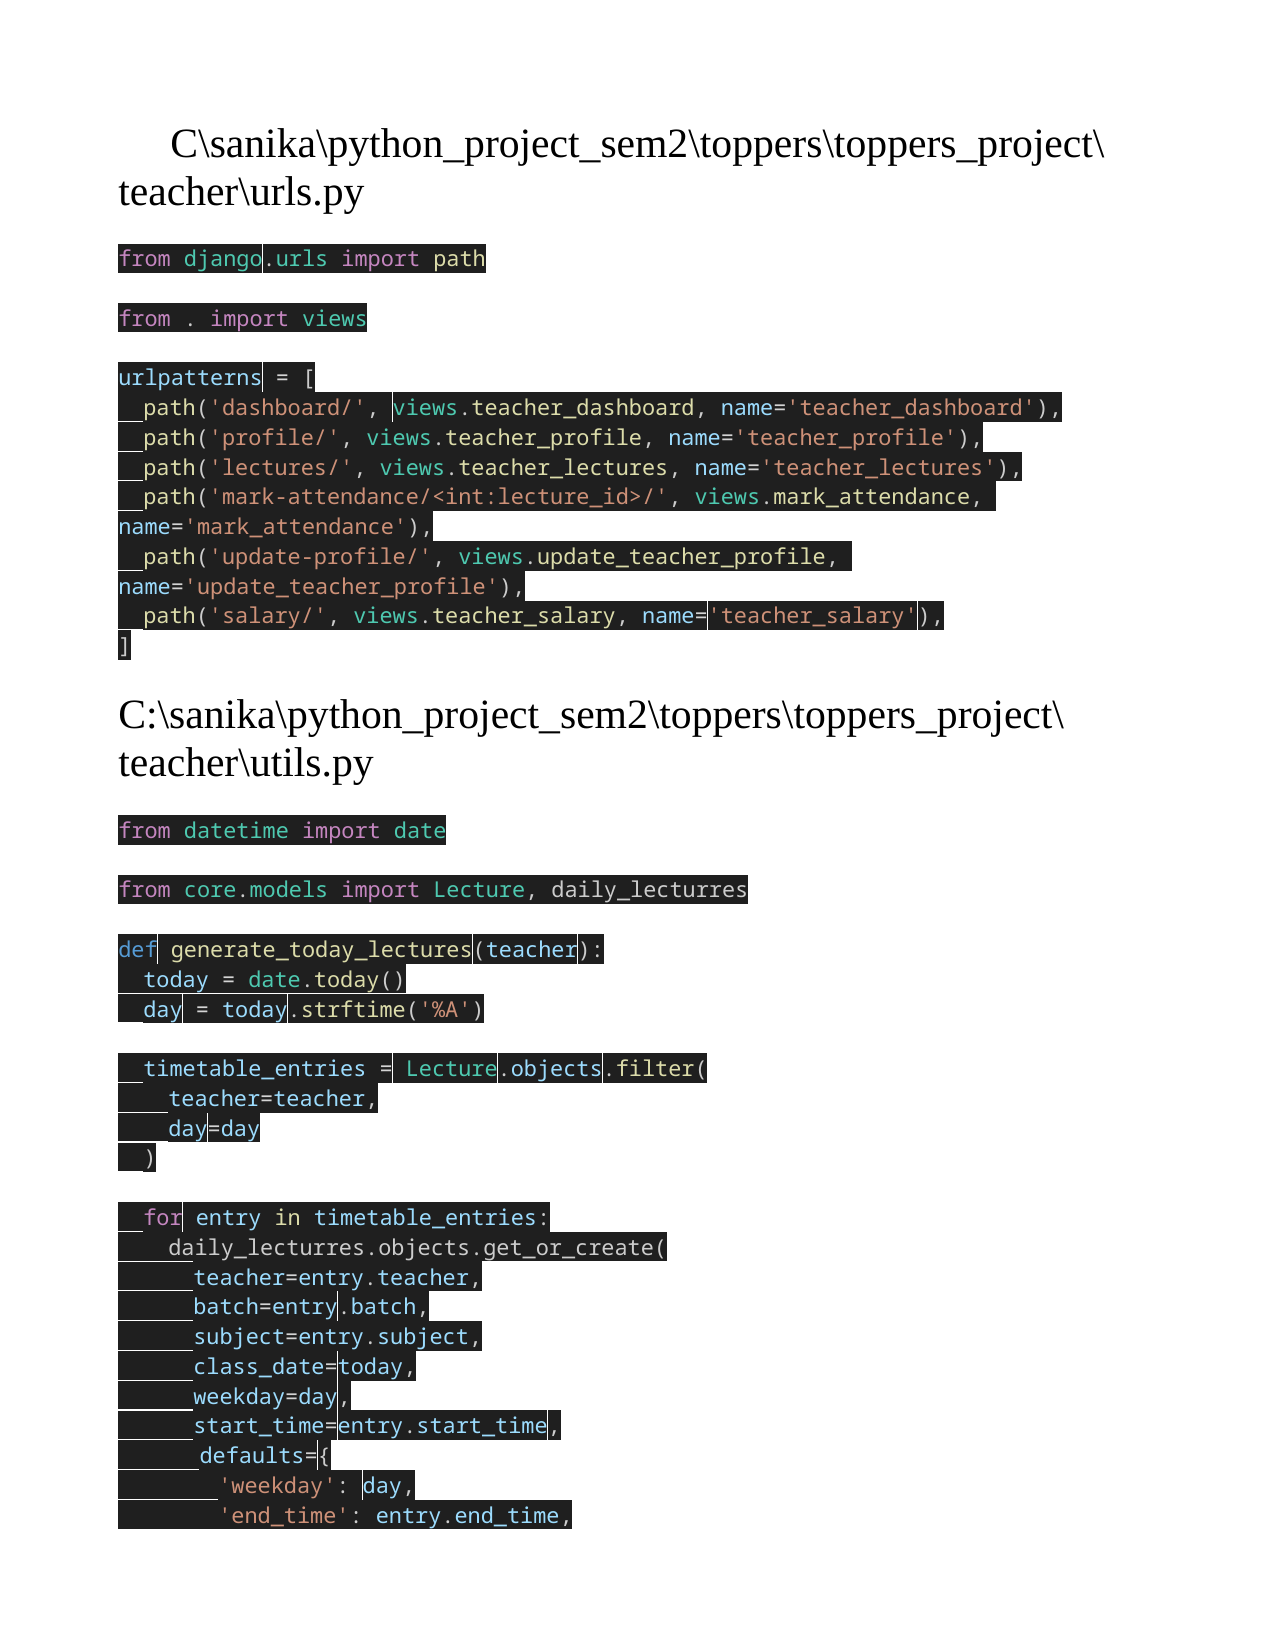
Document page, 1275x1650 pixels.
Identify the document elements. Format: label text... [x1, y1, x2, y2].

text timetable_entries = Lecture.objects.filter( [118, 1053, 1157, 1083]
text day = today.strftime('%A') [118, 993, 1157, 1023]
text ) [118, 1142, 1157, 1172]
text day=day [118, 1113, 1157, 1142]
text 'end_time': entry.end_time, [118, 1500, 1157, 1529]
text path('update-profile/', views.update_teacher_profile, name='update_teacher_profile'), [118, 541, 1157, 601]
text teacher=teacher, [118, 1083, 1157, 1113]
text path('salary/', views.teacher_salary, name='teacher_salary'), [118, 601, 1157, 630]
text start_time=entry.start_time, [118, 1410, 1157, 1440]
text path('lectures/', views.teacher_lectures, name='teacher_lectures'), [118, 452, 1157, 481]
text path('profile/', views.teacher_profile, name='teacher_profile'), [118, 422, 1157, 452]
text path('dashboard/', views.teacher_dashboard, name='teacher_dashboard'), [118, 392, 1157, 422]
text batch=entry.batch, [118, 1291, 1157, 1321]
text from django.urls import path [118, 243, 1157, 273]
text class_date=today, [118, 1351, 1157, 1381]
text C:\sanika\python_project_sem2\toppers\toppers_project\teacher\utils.py [118, 690, 1157, 786]
text from . import views [118, 303, 1157, 332]
text today = date.today() [118, 964, 1157, 993]
text defaults={ [118, 1440, 1157, 1470]
text from datetime import date [118, 815, 1157, 845]
text ] [118, 630, 1157, 660]
text path('mark-attendance/<int:lecture_id>/', views.mark_attendance, name='mark_attendance'), [118, 481, 1157, 541]
text subject=entry.subject, [118, 1321, 1157, 1351]
text weekday=day, [118, 1381, 1157, 1410]
text for entry in timetable_entries: [118, 1202, 1157, 1232]
text daily_lecturres.objects.get_or_create( [118, 1232, 1157, 1261]
text from core.models import Lecture, daily_lecturres [118, 874, 1157, 904]
text urlpatterns = [ [118, 362, 1157, 392]
text teacher=entry.teacher, [118, 1261, 1157, 1291]
text 'weekday': day, [118, 1470, 1157, 1500]
text C\sanika\python_project_sem2\toppers\toppers_project\teacher\urls.py [118, 118, 1157, 214]
text def generate_today_lectures(teacher): [118, 934, 1157, 964]
